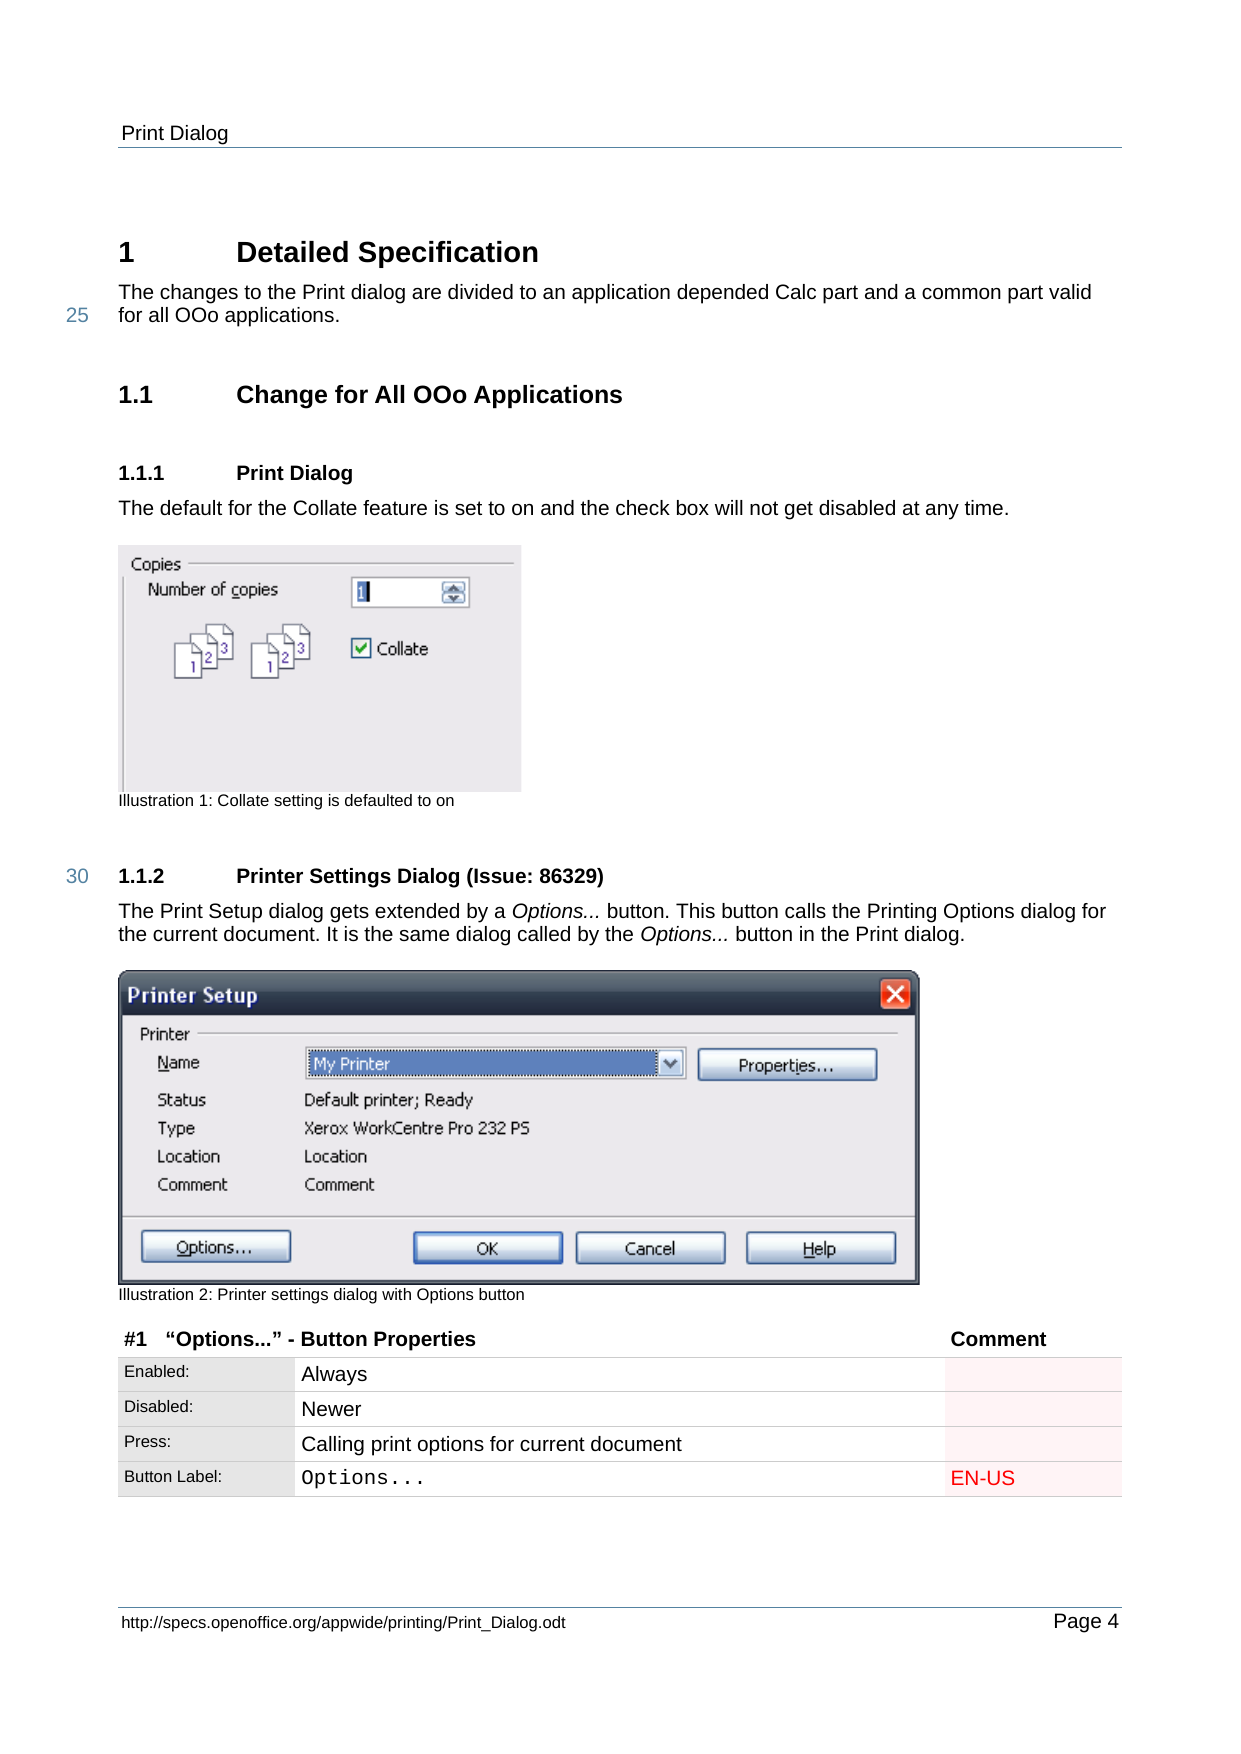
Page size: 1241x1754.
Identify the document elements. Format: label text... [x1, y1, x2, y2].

table_cell Options... [295, 1462, 945, 1496]
picture [118, 970, 920, 1285]
table_cell [945, 1358, 1122, 1391]
table_cell Always [295, 1358, 945, 1391]
table_cell Newer [295, 1392, 945, 1426]
text The Print Setup dialog gets extended by a Options... button. This button calls the Printing Options dialog for the current document. It is the same dialog called by the Options... button in the Print dialog. [118, 899, 1122, 946]
table_cell Button Label: [118, 1462, 295, 1496]
picture [118, 545, 522, 792]
table_cell [945, 1392, 1122, 1426]
text Illustration 1: Collate setting is defaulted to on [118, 792, 521, 810]
table_cell Disabled: [118, 1392, 295, 1426]
subtitle Detailed Specification [118, 236, 1122, 268]
table_header “Options...” - Button Properties [118, 1321, 945, 1357]
table_cell EN-US [945, 1462, 1122, 1496]
table_cell Enabled: [118, 1358, 295, 1391]
subtitle Print Dialog [118, 462, 1122, 485]
table_cell [945, 1427, 1122, 1461]
subtitle Change for All OOo Applications [118, 381, 1122, 408]
subtitle Printer Settings Dialog (Issue: 86329) [118, 864, 1122, 887]
table_cell Calling print options for current document [295, 1427, 945, 1461]
table_cell Press: [118, 1427, 295, 1461]
table_header Comment [945, 1321, 1122, 1357]
text Illustration 2: Printer settings dialog with Options button [118, 1285, 920, 1303]
text The default for the Collate feature is set to on and the check box will not get disabled at any time. [118, 497, 1122, 520]
text The changes to the Print dialog are divided to an application depended Calc part and a common part valid for all OOo applications. [118, 280, 1122, 327]
